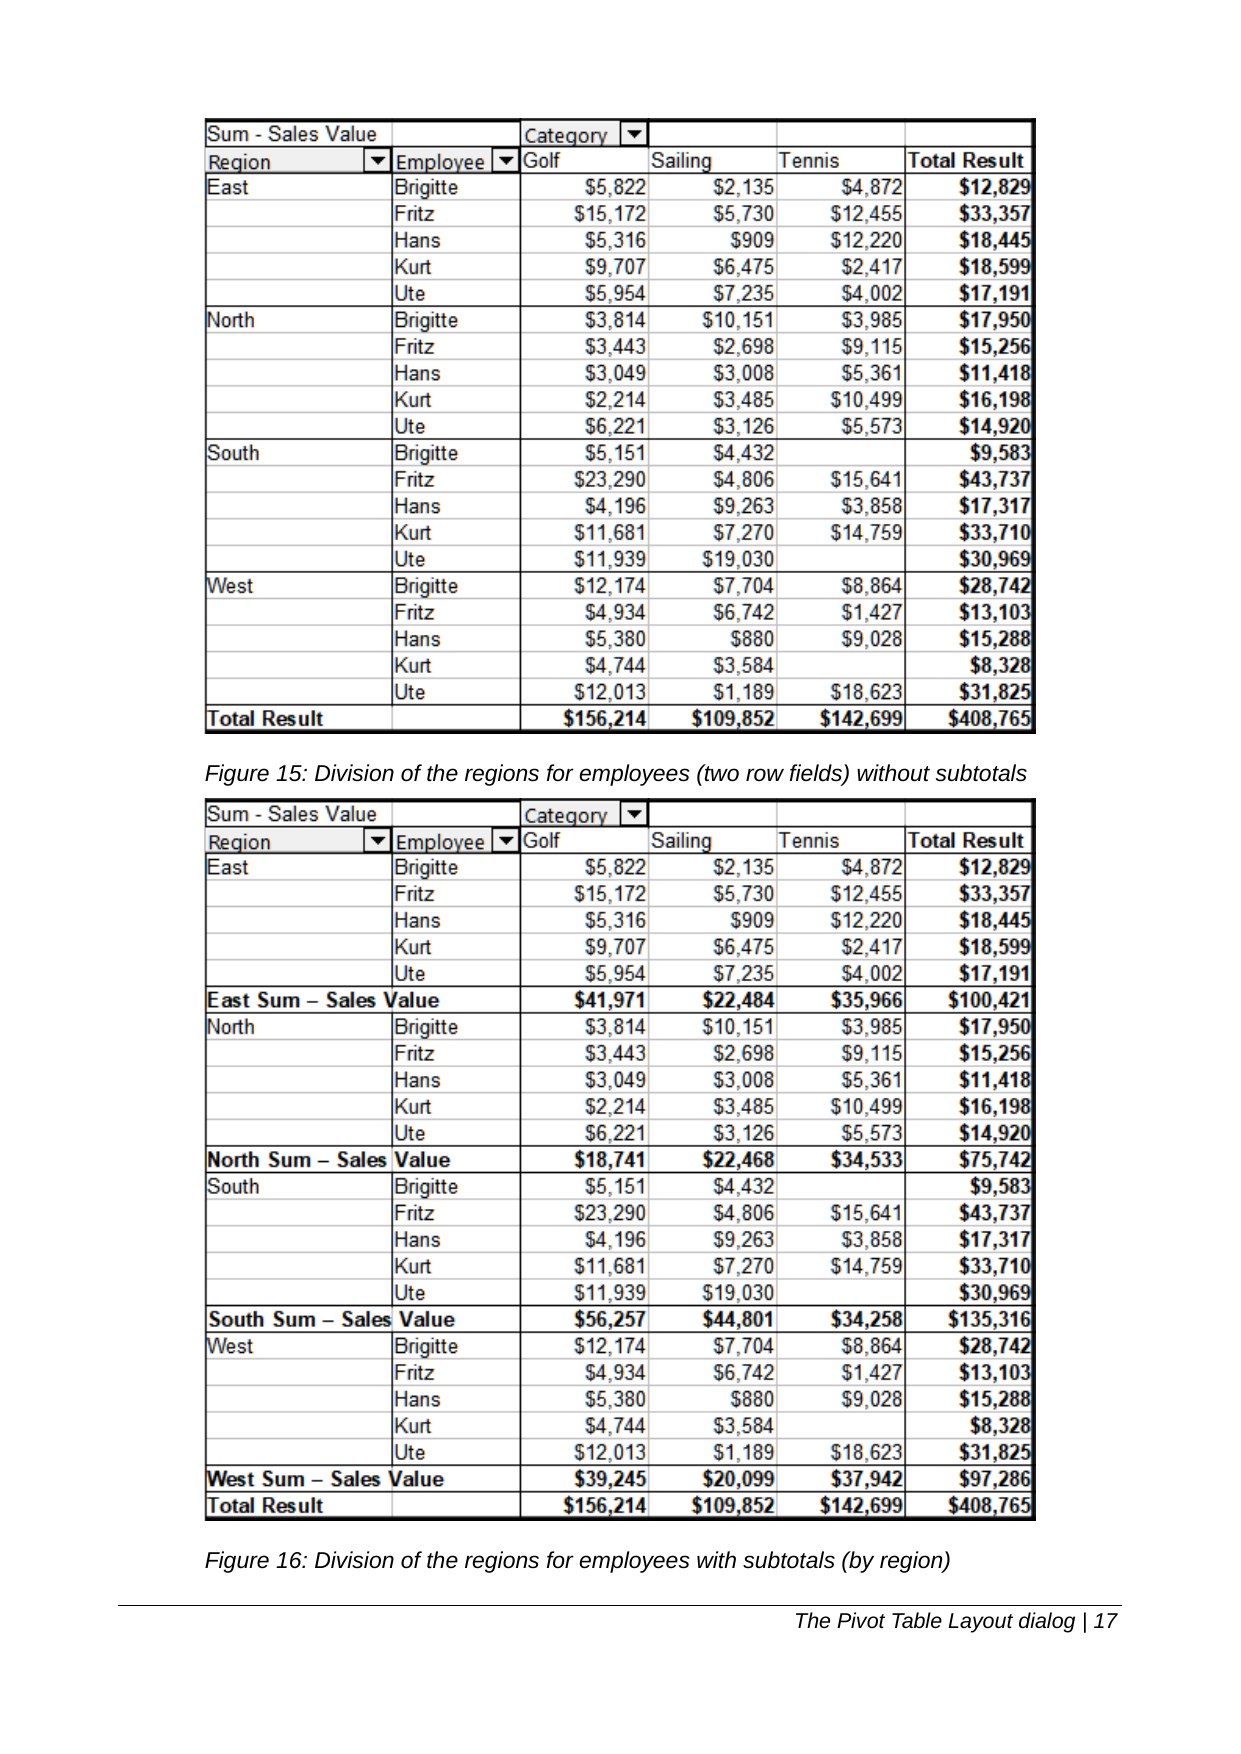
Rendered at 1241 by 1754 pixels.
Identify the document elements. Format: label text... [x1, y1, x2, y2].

picture [204, 798, 1036, 1521]
text Figure 15: Division of the regions for employees (two row fields) without subtotals [204, 734, 1036, 787]
text Figure 16: Division of the regions for employees with subtotals (by region) [204, 1521, 1036, 1573]
picture [204, 118, 1036, 734]
